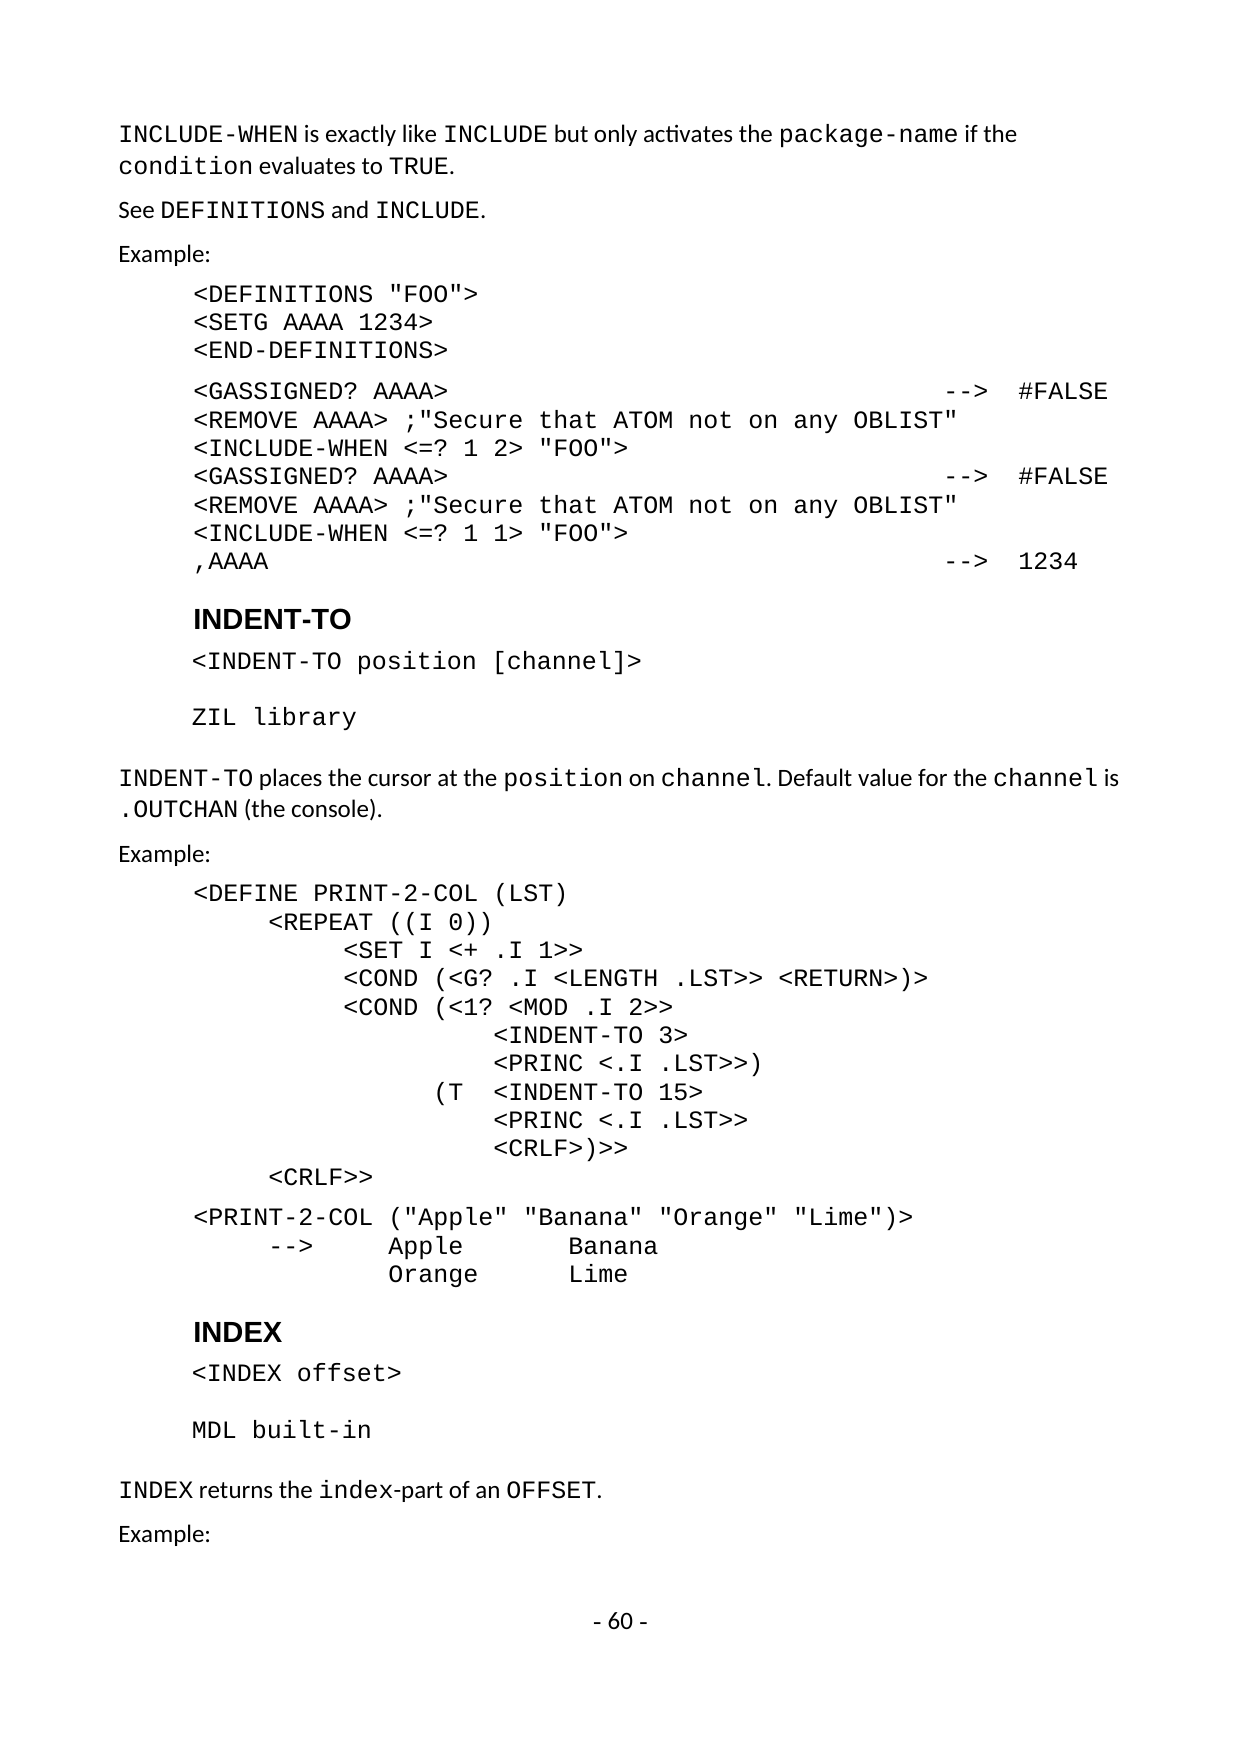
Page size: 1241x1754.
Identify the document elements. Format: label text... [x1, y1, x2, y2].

text See DEFINITIONS and INCLUDE. [118, 194, 1122, 226]
subtitle INDENT-TO [118, 602, 1122, 636]
text INCLUDE-WHEN is exactly like INCLUDE but only activates the package-name if the condition evaluates to TRUE. [118, 118, 1122, 182]
text Example: [118, 1518, 1122, 1549]
text ZIL library [192, 705, 1122, 733]
text Example: [118, 838, 1122, 868]
text <DEFINITIONS "FOO"> <SETG AAAA 1234> <END-DEFINITIONS> [118, 281, 1122, 366]
text <INDEX offset> [192, 1361, 1122, 1389]
text Example: [118, 238, 1122, 269]
text <GASSIGNED? AAAA> --> #FALSE <REMOVE AAAA> ;"Secure that ATOM not on any OBLIST" <INCLUDE-WHEN <=? 1 2> "FOO"> <GASSIGNED? AAAA> --> #FALSE <REMOVE AAAA> ;"Secure that ATOM not on any OBLIST" <INCLUDE-WHEN <=? 1 1> "FOO"> ,AAAA --> 1234 [118, 379, 1122, 577]
text MDL built-in [192, 1418, 1122, 1446]
text <INDENT-TO position [channel]> [192, 648, 1122, 677]
text <PRINT-2-COL ("Apple" "Banana" "Orange" "Lime")> --> Apple Banana Orange Lime [118, 1205, 1122, 1290]
text INDENT-TO places the cursor at the position on channel. Default value for the channel is .OUTCHAN (the console). [118, 762, 1122, 825]
text <DEFINE PRINT-2-COL (LST) <REPEAT ((I 0)) <SET I <+ .I 1>> <COND (<G? .I <LENGTH .LST>> <RETURN>)> <COND (<1? <MOD .I 2>> <INDENT-TO 3> <PRINC <.I .LST>>) (T <INDENT-TO 15> <PRINC <.I .LST>> <CRLF>)>> <CRLF>> [118, 881, 1122, 1192]
text INDEX returns the index-part of an OFFSET. [118, 1474, 1122, 1506]
subtitle INDEX [118, 1315, 1122, 1348]
